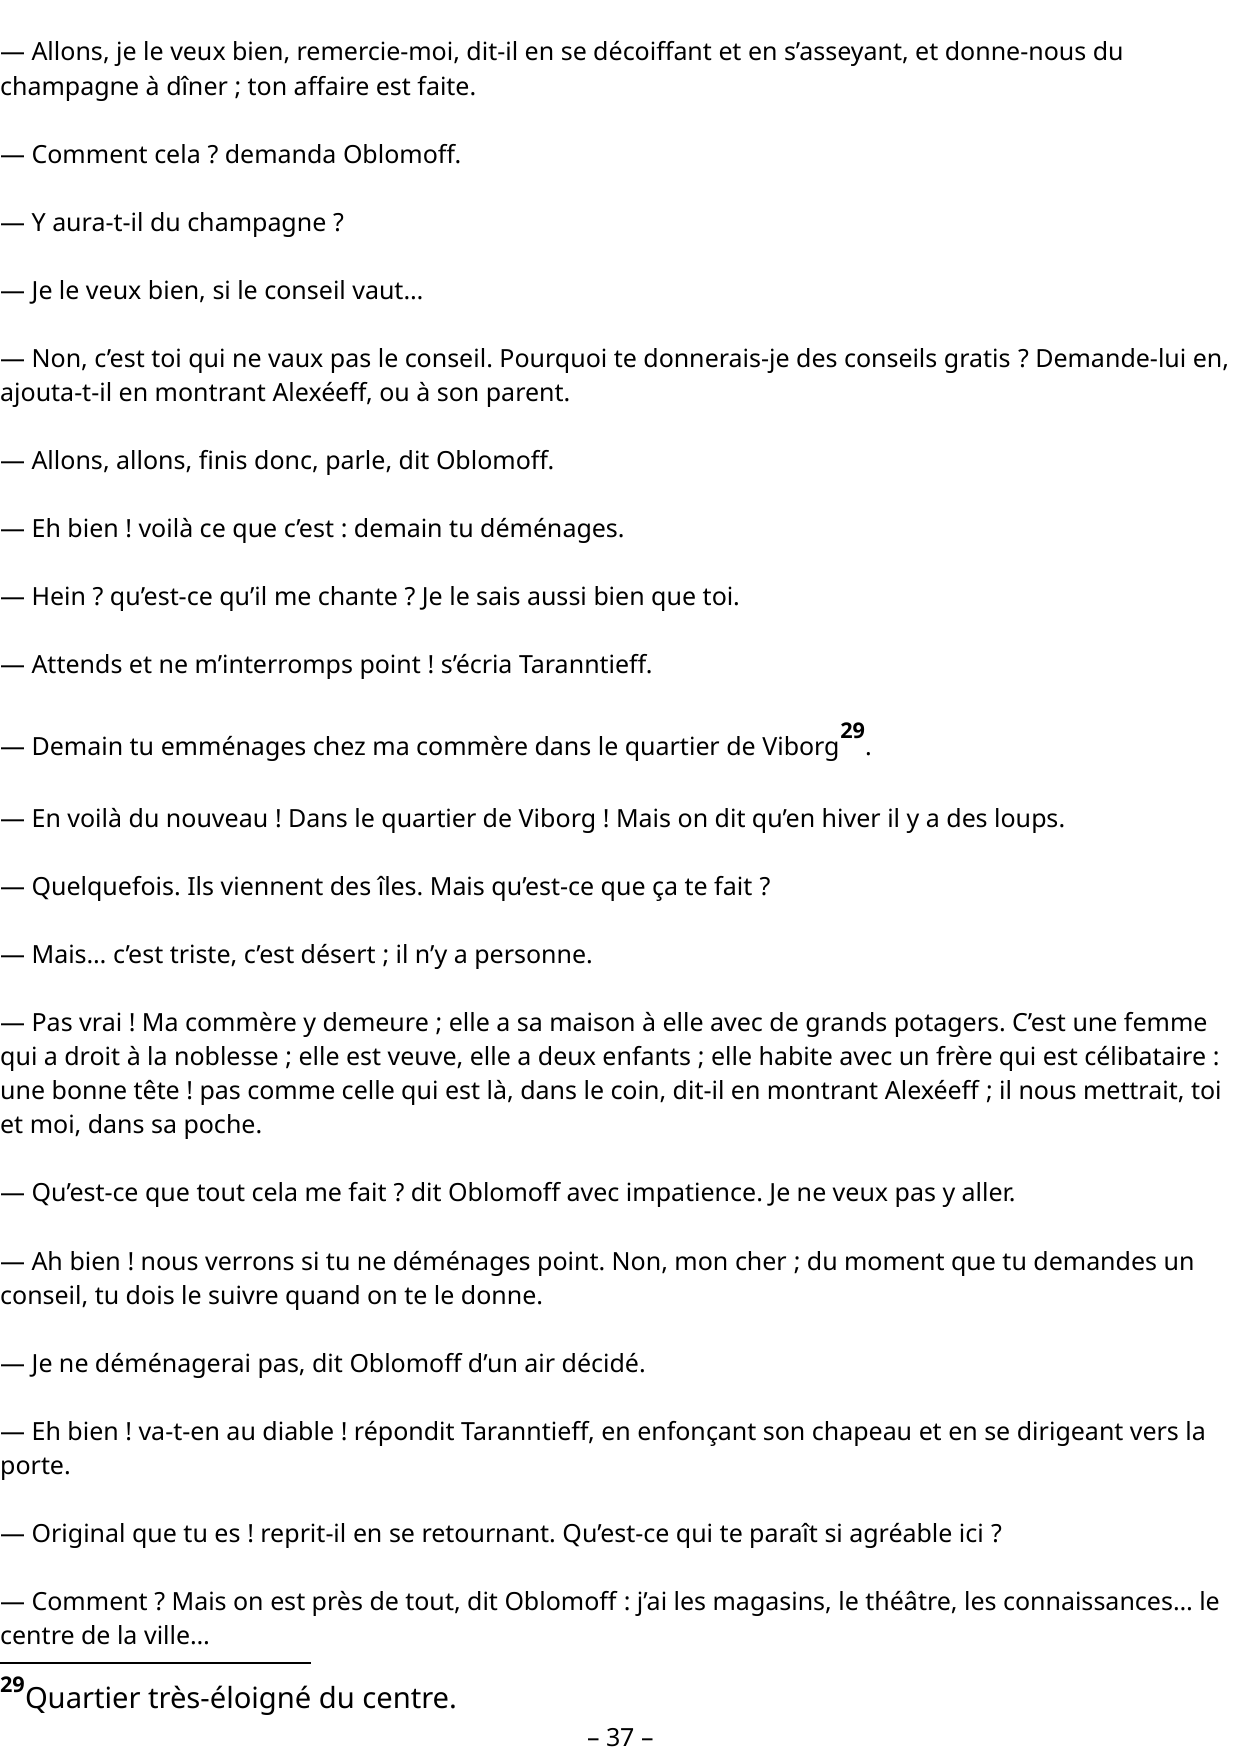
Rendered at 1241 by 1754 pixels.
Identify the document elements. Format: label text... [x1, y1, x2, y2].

text — Allons, allons, finis donc, parle, dit Oblomoff. [0, 443, 1240, 477]
text — Y aura-t-il du champagne ? [0, 204, 1240, 238]
text — Demain tu emménages chez ma commère dans le quartier de Viborg. [0, 715, 1240, 766]
text — Original que tu es ! reprit-il en se retournant. Qu’est-ce qui te paraît si agréable ici ? [0, 1516, 1240, 1550]
text — Eh bien ! va-t-en au diable ! répondit Taranntieff, en enfonçant son chapeau et en se dirigeant vers la porte. [0, 1413, 1240, 1482]
text — Eh bien ! voilà ce que c’est : demain tu déménages. [0, 511, 1240, 545]
text — Qu’est-ce que tout cela me fait ? dit Oblomoff avec impatience. Je ne veux pas y aller. [0, 1175, 1240, 1209]
text — Comment cela ? demanda Oblomoff. [0, 136, 1240, 170]
text — Pas vrai ! Ma commère y demeure ; elle a sa maison à elle avec de grands potagers. C’est une femme qui a droit à la noblesse ; elle est veuve, elle a deux enfants ; elle habite avec un frère qui est célibataire : une bonne tête ! pas comme celle qui est là, dans le coin, dit-il en montrant Alexéeff ; il nous mettrait, toi et moi, dans sa poche. [0, 1005, 1240, 1141]
text — Non, c’est toi qui ne vaux pas le conseil. Pourquoi te donnerais-je des conseils gratis ? Demande-lui en, ajouta-t-il en montrant Alexéeff, ou à son parent. [0, 341, 1240, 409]
text — Allons, je le veux bien, remercie-moi, dit-il en se décoiffant et en s’asseyant, et donne-nous du champagne à dîner ; ton affaire est faite. [0, 34, 1240, 102]
text — Je ne déménagerai pas, dit Oblomoff d’un air décidé. [0, 1345, 1240, 1379]
text — Mais… c’est triste, c’est désert ; il n’y a personne. [0, 937, 1240, 971]
text — Ah bien ! nous verrons si tu ne déménages point. Non, mon cher ; du moment que tu demandes un conseil, tu dois le suivre quand on te le donne. [0, 1243, 1240, 1311]
text — Attends et ne m’interromps point ! s’écria Taranntieff. [0, 647, 1240, 681]
text — Comment ? Mais on est près de tout, dit Oblomoff : j’ai les magasins, le théâtre, les connaissances… le centre de la ville… [0, 1584, 1240, 1652]
text — Quelquefois. Ils viennent des îles. Mais qu’est-ce que ça te fait ? [0, 868, 1240, 903]
text — En voilà du nouveau ! Dans le quartier de Viborg ! Mais on dit qu’en hiver il y a des loups. [0, 800, 1240, 834]
text Quartier très-éloigné du centre. [0, 1669, 1240, 1720]
text — Hein ? qu’est-ce qu’il me chante ? Je le sais aussi bien que toi. [0, 579, 1240, 613]
text — Je le veux bien, si le conseil vaut… [0, 272, 1240, 307]
